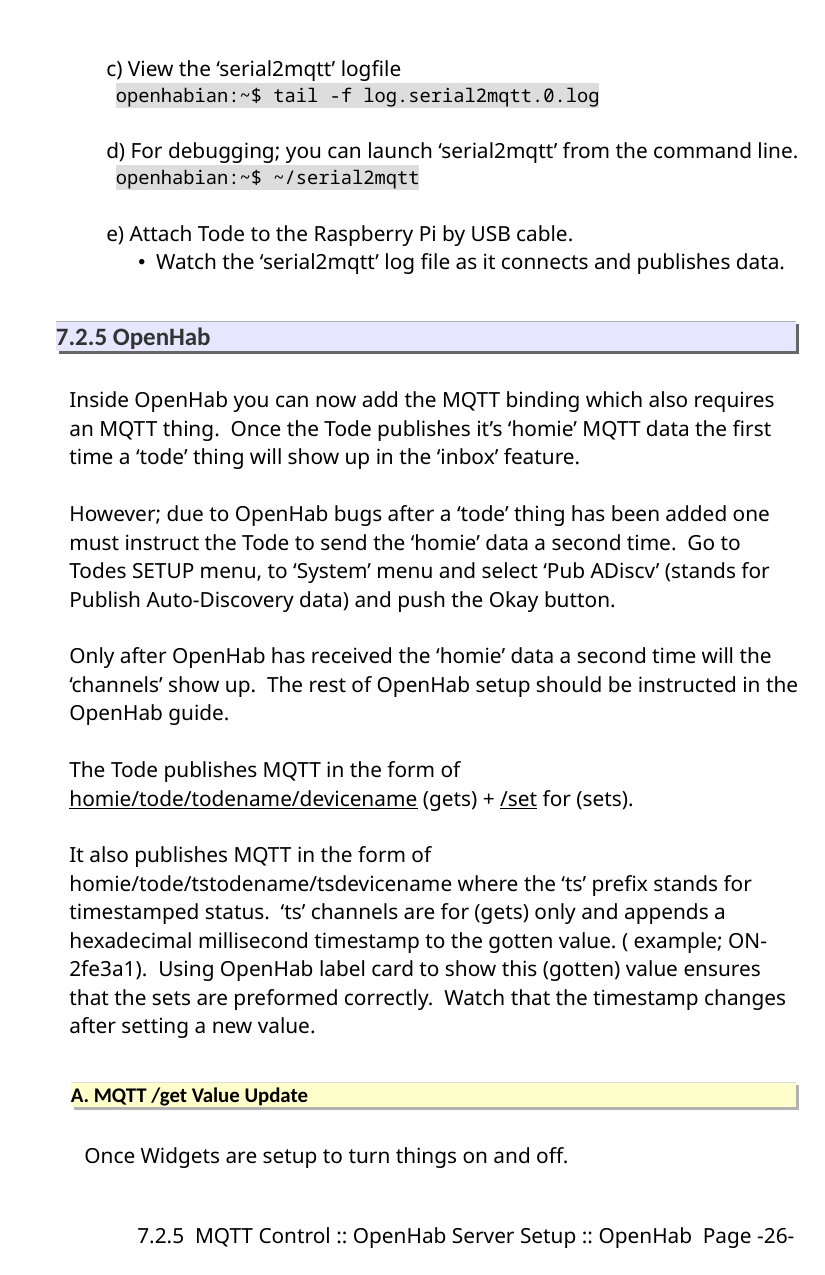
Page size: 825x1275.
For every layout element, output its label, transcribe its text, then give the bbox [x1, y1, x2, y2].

list View the ‘serial2mqtt’ logfile [101, 54, 799, 82]
list Attach Tode to the Raspberry Pi by USB cable. [101, 219, 799, 247]
list Watch the ‘serial2mqtt’ log file as it connects and publishes data. [138, 247, 799, 276]
subtitle OpenHab [56, 322, 796, 351]
text It also publishes MQTT in the form of homie/tode/tstodename/tsdevicename where the ‘ts’ prefix stands for timestamped status. ‘ts’ channels are for (gets) only and appends a hexadecimal millisecond timestamp to the gotten value. ( example; ON-2fe3a1). Using OpenHab label card to show this (gotten) value ensures that the sets are preformed correctly. Watch that the timestamp changes after setting a new value. [69, 841, 799, 1040]
subtitle MQTT /get Value Update [71, 1083, 796, 1107]
text openhabian:~$ tail -f log.serial2mqtt.0.log [116, 82, 799, 108]
list For debugging; you can launch ‘serial2mqtt’ from the command line. [101, 136, 799, 165]
text Inside OpenHab you can now add the MQTT binding which also requires an MQTT thing. Once the Tode publishes it’s ‘homie’ MQTT data the first time a ‘tode’ thing will show up in the ‘inbox’ feature. [69, 386, 799, 471]
text Only after OpenHab has received the ‘homie’ data a second time will the ‘channels’ show up. The rest of OpenHab setup should be instructed in the OpenHab guide. [69, 642, 799, 727]
text Once Widgets are setup to turn things on and off. [69, 1142, 799, 1170]
text The Tode publishes MQTT in the form of homie/tode/todename/devicename (gets) + /set for (sets). [69, 755, 799, 812]
text openhabian:~$ ~/serial2mqtt [419, 165, 799, 190]
text However; due to OpenHab bugs after a ‘tode’ thing has been added one must instruct the Tode to send the ‘homie’ data a second time. Go to Todes SETUP menu, to ‘System’ menu and select ‘Pub ADiscv’ (stands for Publish Auto-Discovery data) and push the Okay button. [69, 499, 799, 613]
